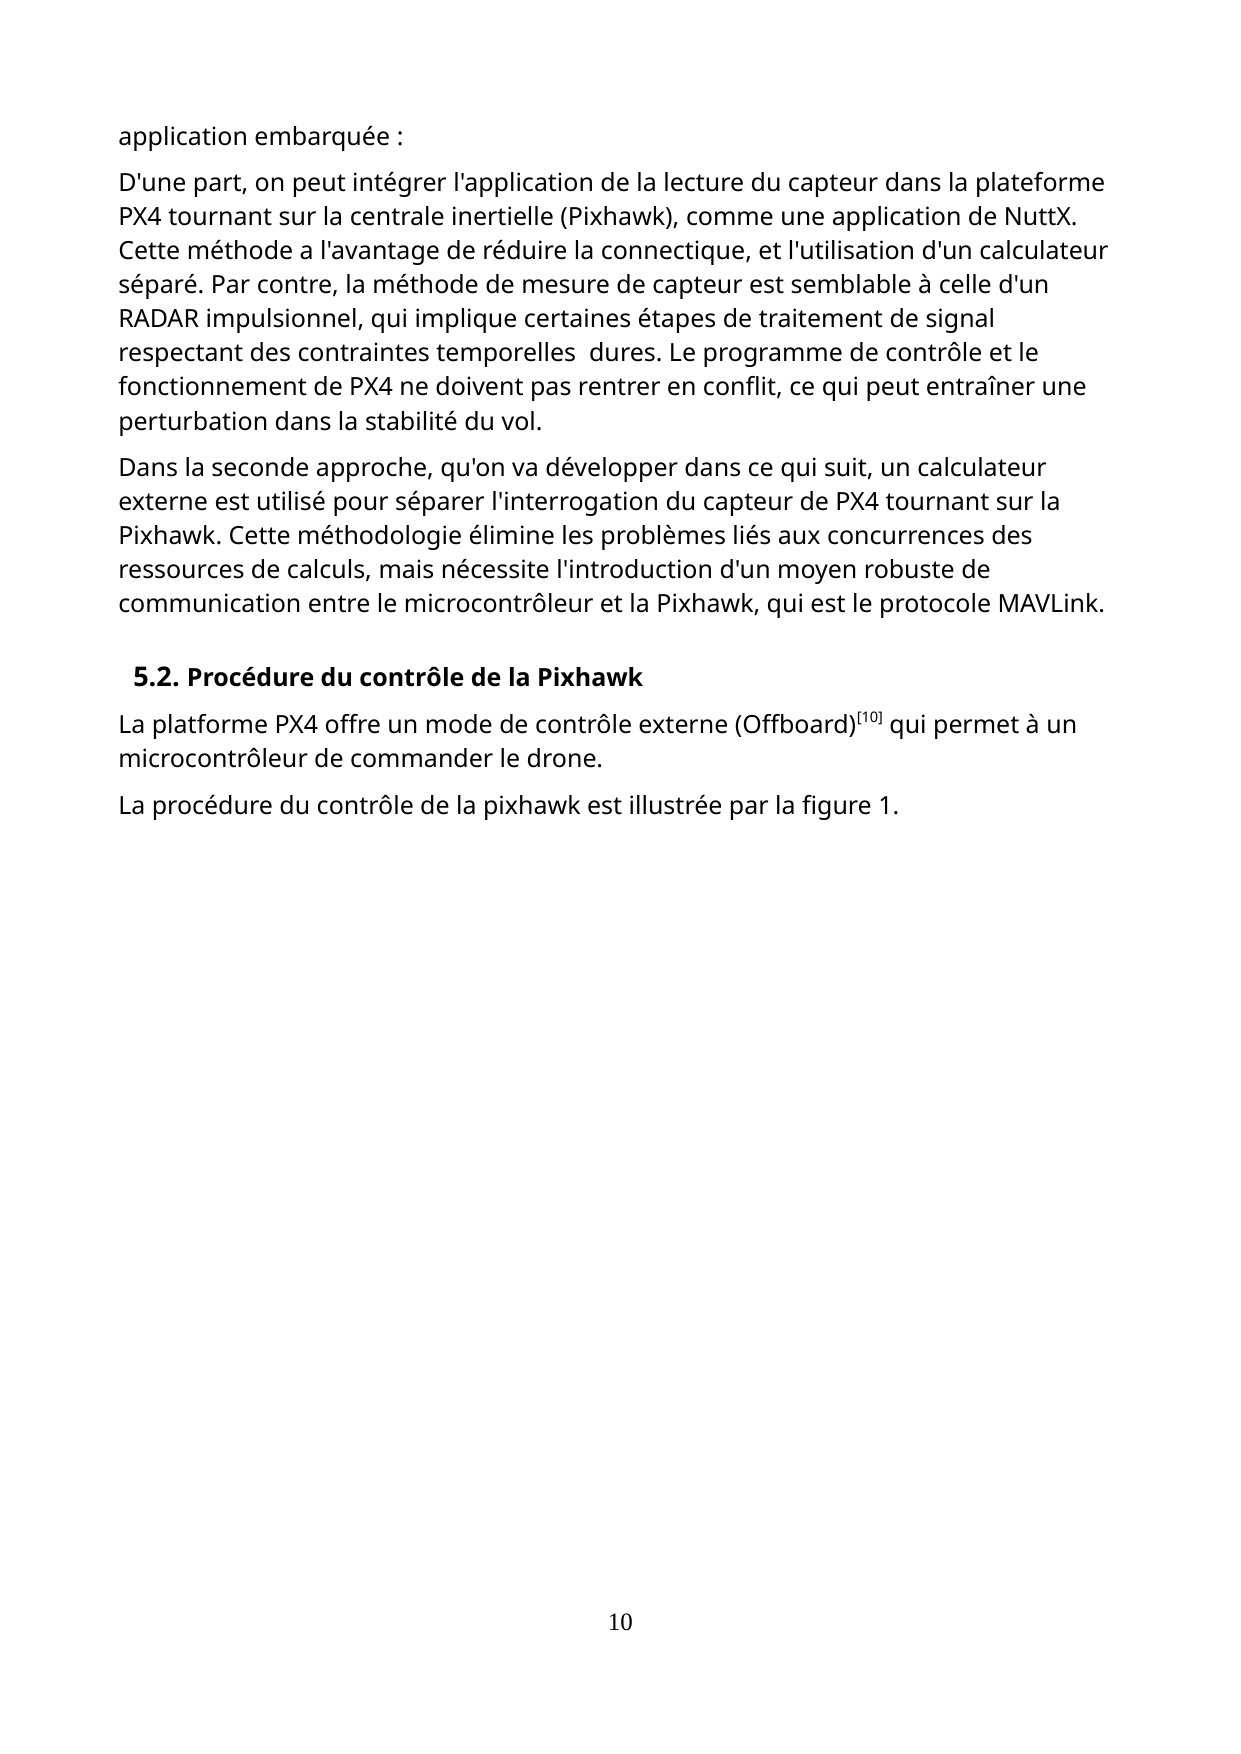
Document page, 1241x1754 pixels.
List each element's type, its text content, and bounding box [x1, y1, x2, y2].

text Dans la seconde approche, qu'on va développer dans ce qui suit, un calculateur externe est utilisé pour séparer l'interrogation du capteur de PX4 tournant sur la Pixhawk. Cette méthodologie élimine les problèmes liés aux concurrences des ressources de calculs, mais nécessite l'introduction d'un moyen robuste de communication entre le microcontrôleur et la Pixhawk, qui est le protocole MAVLink. [118, 450, 1122, 620]
text La platforme PX4 offre un mode de contrôle externe (Offboard)[10] qui permet à un microcontrôleur de commander le drone. [118, 707, 1122, 775]
text La procédure du contrôle de la pixhawk est illustrée par la figure 1. [118, 787, 1122, 822]
subtitle Procédure du contrôle de la Pixhawk [133, 657, 1122, 694]
text application embarquée : [118, 118, 1122, 152]
text D'une part, on peut intégrer l'application de la lecture du capteur dans la plateforme PX4 tournant sur la centrale inertielle (Pixhawk), comme une application de NuttX. Cette méthode a l'avantage de réduire la connectique, et l'utilisation d'un calculateur séparé. Par contre, la méthode de mesure de capteur est semblable à celle d'un RADAR impulsionnel, qui implique certaines étapes de traitement de signal respectant des contraintes temporelles dures. Le programme de contrôle et le fonctionnement de PX4 ne doivent pas rentrer en conflit, ce qui peut entraîner une perturbation dans la stabilité du vol. [118, 165, 1122, 437]
